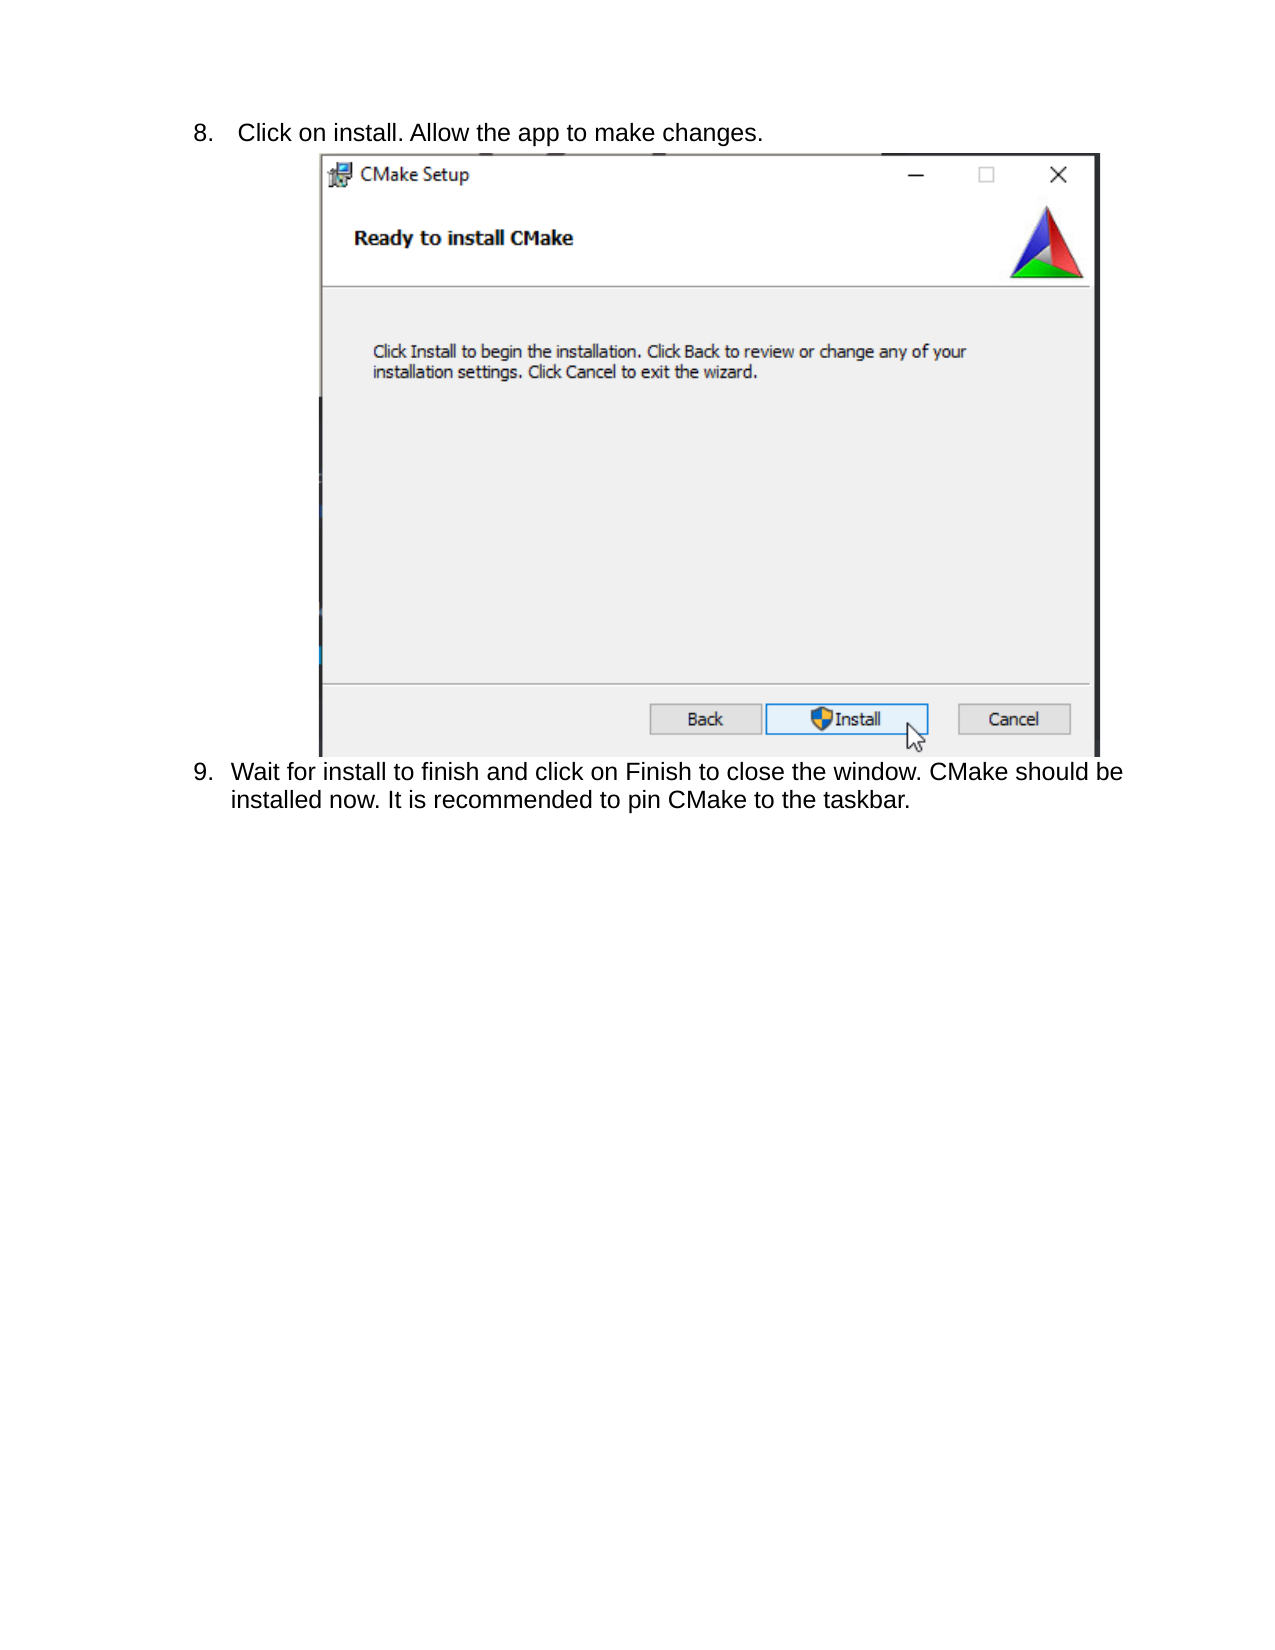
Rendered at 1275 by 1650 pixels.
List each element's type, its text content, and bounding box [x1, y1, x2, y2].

picture [318, 153, 1100, 757]
list Click on install. Allow the app to make changes. [193, 118, 1157, 147]
list Wait for install to finish and click on Finish to close the window. CMake should be installed now. It is recommended to pin CMake to the taskbar. [193, 147, 1157, 814]
